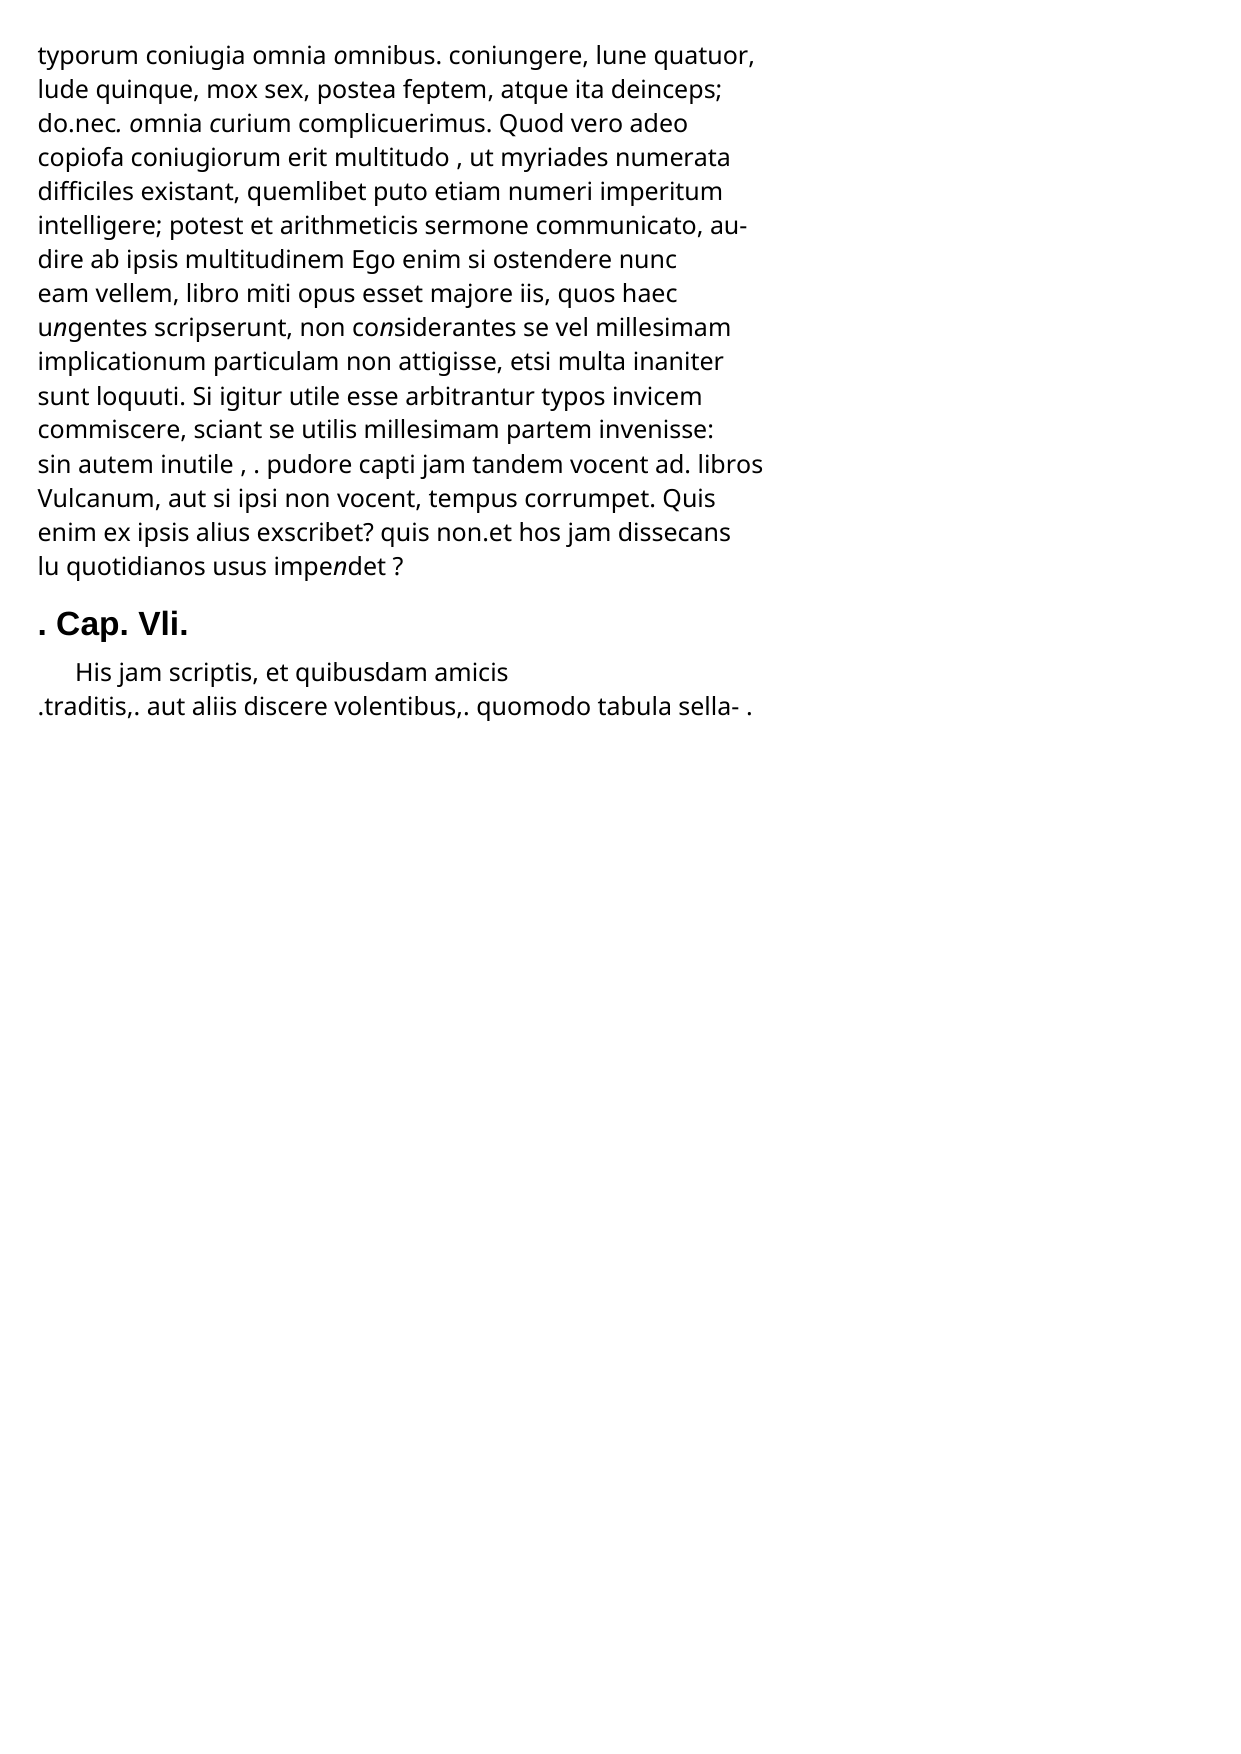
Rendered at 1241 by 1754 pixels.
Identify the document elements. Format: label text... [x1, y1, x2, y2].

text typorum coniugia omnia omnibus. coniungere, lune quatuor, lude quinque, mox sex, postea feptem, atque ita deinceps; do.nec. omnia curium complicuerimus. Quod vero adeo copiofa coniugiorum erit multitudo , ut myriades numerata difficiles existant, quemlibet puto etiam numeri imperitum intelligere; potest et arithmeticis sermone communicato, au- dire ab ipsis multitudinem Ego enim si ostendere nunc eam vellem, libro miti opus esset majore iis, quos haec ungentes scripserunt, non considerantes se vel millesimam implicationum particulam non attigisse, etsi multa inaniter sunt loquuti. Si igitur utile esse arbitrantur typos invicem commiscere, sciant se utilis millesimam partem invenisse: sin autem inutile , . pudore capti jam tandem vocent ad. libros Vulcanum, aut si ipsi non vocent, tempus corrumpet. Quis enim ex ipsis alius exscribet? quis non.et hos jam dissecans lu quotidianos usus impendet ? [37, 37, 1203, 582]
subtitle . Cap. Vli. [37, 603, 1203, 642]
text His jam scriptis, et quibusdam amicis .traditis,. aut aliis discere volentibus,. quomodo tabula sella- . [37, 654, 1203, 723]
